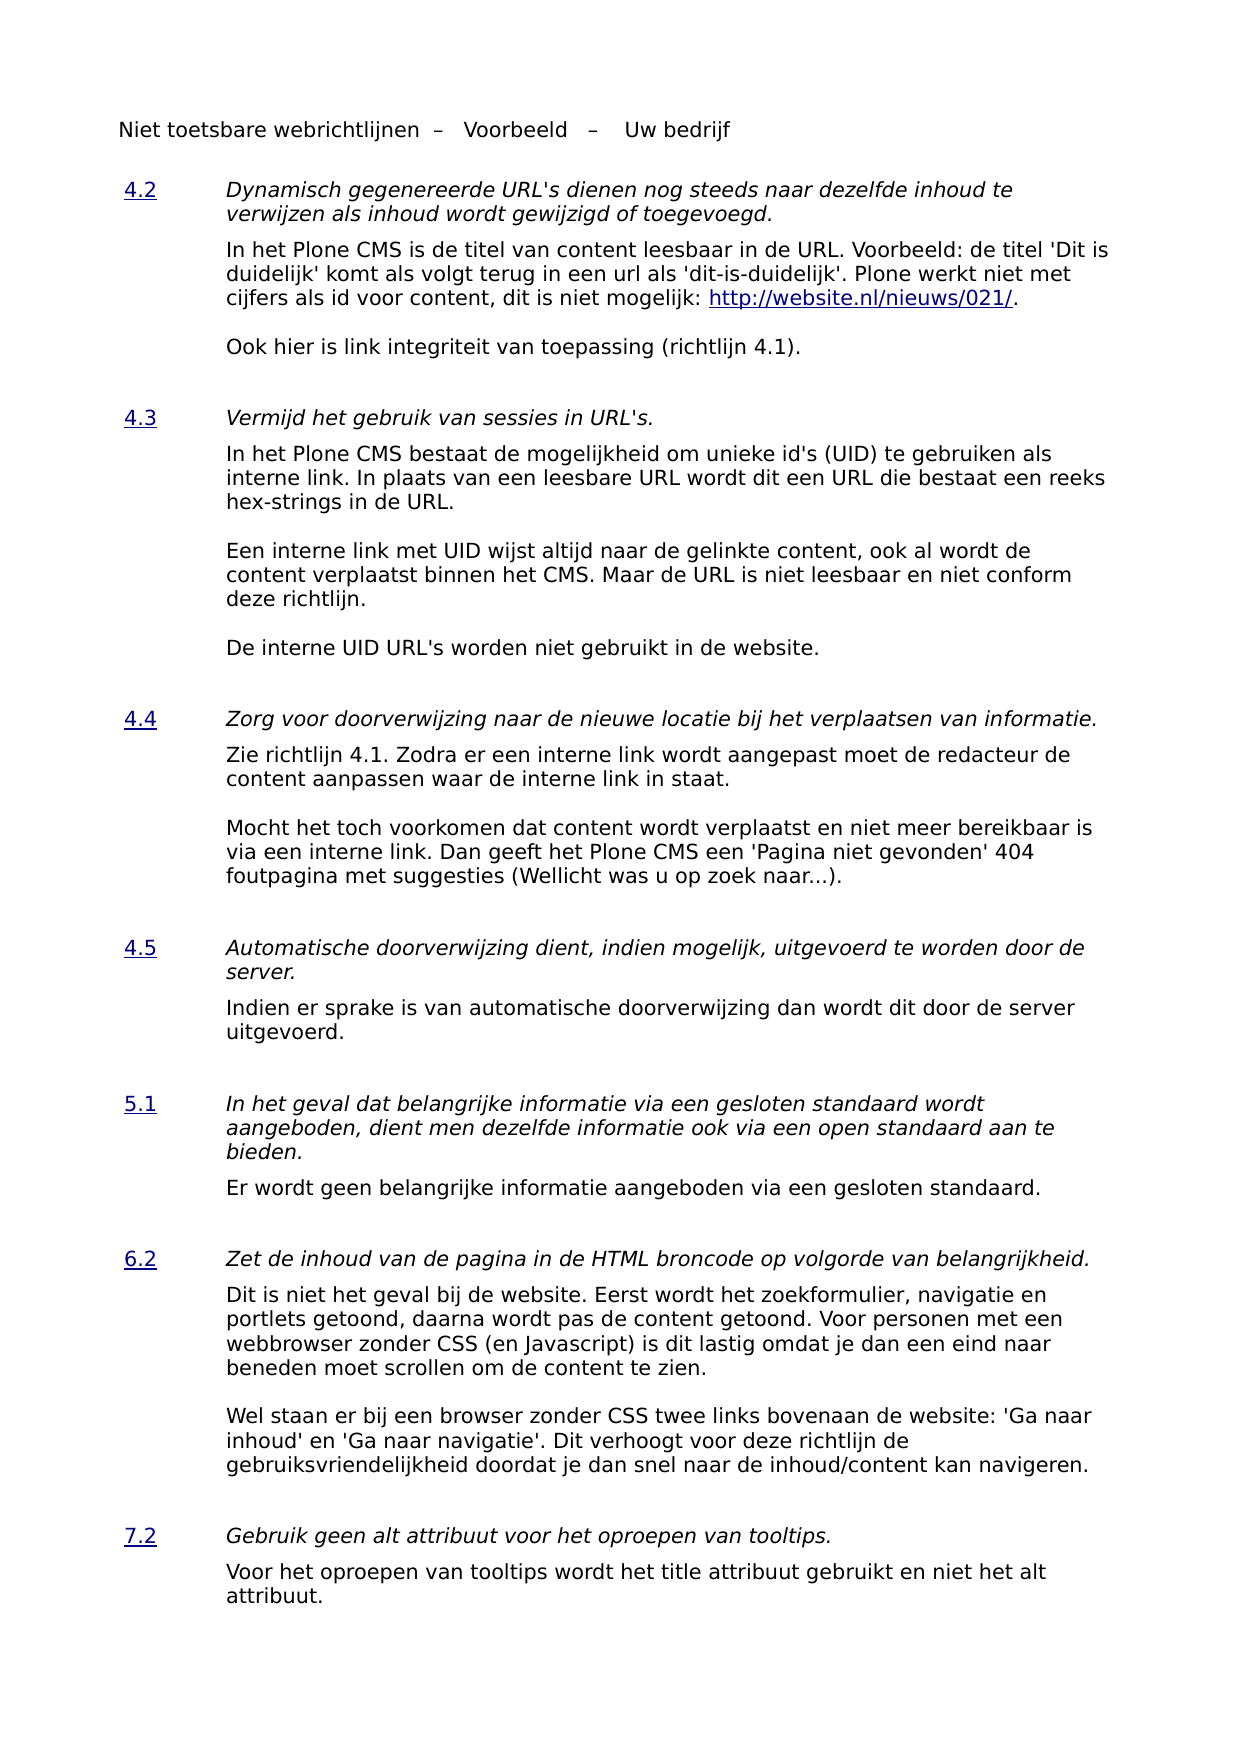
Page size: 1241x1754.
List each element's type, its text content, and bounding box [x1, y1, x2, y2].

table_cell 5.1 [118, 1086, 220, 1170]
table_cell [118, 232, 220, 365]
table_cell [220, 365, 1122, 400]
table_cell [118, 436, 220, 666]
table_cell 4.5 [118, 930, 220, 990]
table_cell [118, 666, 220, 702]
table_cell [118, 990, 220, 1050]
table_cell 7.2 [118, 1519, 220, 1554]
table_cell Dynamisch gegenereerde URL's dienen nog steeds naar dezelfde inhoud te verwijzen als inhoud wordt gewijzigd of toegevoegd. [220, 172, 1122, 232]
table_cell [118, 1483, 220, 1519]
table_cell 4.2 [118, 172, 220, 232]
table_cell [220, 1483, 1122, 1519]
table_cell Voor het oproepen van tooltips wordt het title attribuut gebruikt en niet het alt attribuut. [220, 1555, 1122, 1614]
table_cell Dit is niet het geval bij de website. Eerst wordt het zoekformulier, navigatie en portlets getoond, daarna wordt pas de content getoond. Voor personen met een webbrowser zonder CSS (en Javascript) is dit lastig omdat je dan een eind naar beneden moet scrollen om de content te zien. Wel staan er bij een browser zonder CSS twee links bovenaan de website: 'Ga naar inhoud' en 'Ga naar navigatie'. Dit verhoogt voor deze richtlijn de gebruiksvriendelijkheid doordat je dan snel naar de inhoud/content kan navigeren. [220, 1278, 1122, 1483]
table_cell [118, 1278, 220, 1483]
table_cell [220, 895, 1122, 930]
table_cell [118, 1555, 220, 1614]
table_cell [220, 1050, 1122, 1086]
table_cell Vermijd het gebruik van sessies in URL's. [220, 400, 1122, 436]
table_cell [118, 738, 220, 894]
table_cell Indien er sprake is van automatische doorverwijzing dan wordt dit door de server uitgevoerd. [220, 990, 1122, 1050]
table_cell 6.2 [118, 1242, 220, 1277]
table_cell [220, 666, 1122, 702]
table_cell Er wordt geen belangrijke informatie aangeboden via een gesloten standaard. [220, 1170, 1122, 1206]
table_cell Zorg voor doorverwijzing naar de nieuwe locatie bij het verplaatsen van informatie. [220, 702, 1122, 737]
table_cell [118, 1050, 220, 1086]
table_cell Zie richtlijn 4.1. Zodra er een interne link wordt aangepast moet de redacteur de content aanpassen waar de interne link in staat. Mocht het toch voorkomen dat content wordt verplaatst en niet meer bereikbaar is via een interne link. Dan geeft het Plone CMS een 'Pagina niet gevonden' 404 foutpagina met suggesties (Wellicht was u op zoek naar...). [220, 738, 1122, 894]
table_cell [118, 365, 220, 400]
table_cell Automatische doorverwijzing dient, indien mogelijk, uitgevoerd te worden door de server. [220, 930, 1122, 990]
table_cell [118, 1206, 220, 1242]
table_cell [118, 895, 220, 930]
table_cell [220, 1206, 1122, 1242]
table_cell 4.3 [118, 400, 220, 436]
table_cell [118, 1170, 220, 1206]
table_cell In het Plone CMS is de titel van content leesbaar in de URL. Voorbeeld: de titel 'Dit is duidelijk' komt als volgt terug in een url als 'dit-is-duidelijk'. Plone werkt niet met cijfers als id voor content, dit is niet mogelijk: http://website.nl/nieuws/021/. Ook hier is link integriteit van toepassing (richtlijn 4.1). [220, 232, 1122, 365]
table_cell In het geval dat belangrijke informatie via een gesloten standaard wordt aangeboden, dient men dezelfde informatie ook via een open standaard aan te bieden. [220, 1086, 1122, 1170]
table_cell 4.4 [118, 702, 220, 737]
table_cell Gebruik geen alt attribuut voor het oproepen van tooltips. [220, 1519, 1122, 1554]
table_cell Zet de inhoud van de pagina in de HTML broncode op volgorde van belangrijkheid. [220, 1242, 1122, 1277]
table_cell In het Plone CMS bestaat de mogelijkheid om unieke id's (UID) te gebruiken als interne link. In plaats van een leesbare URL wordt dit een URL die bestaat een reeks hex-strings in de URL. Een interne link met UID wijst altijd naar de gelinkte content, ook al wordt de content verplaatst binnen het CMS. Maar de URL is niet leesbaar en niet conform deze richtlijn. De interne UID URL's worden niet gebruikt in de website. [220, 436, 1122, 666]
